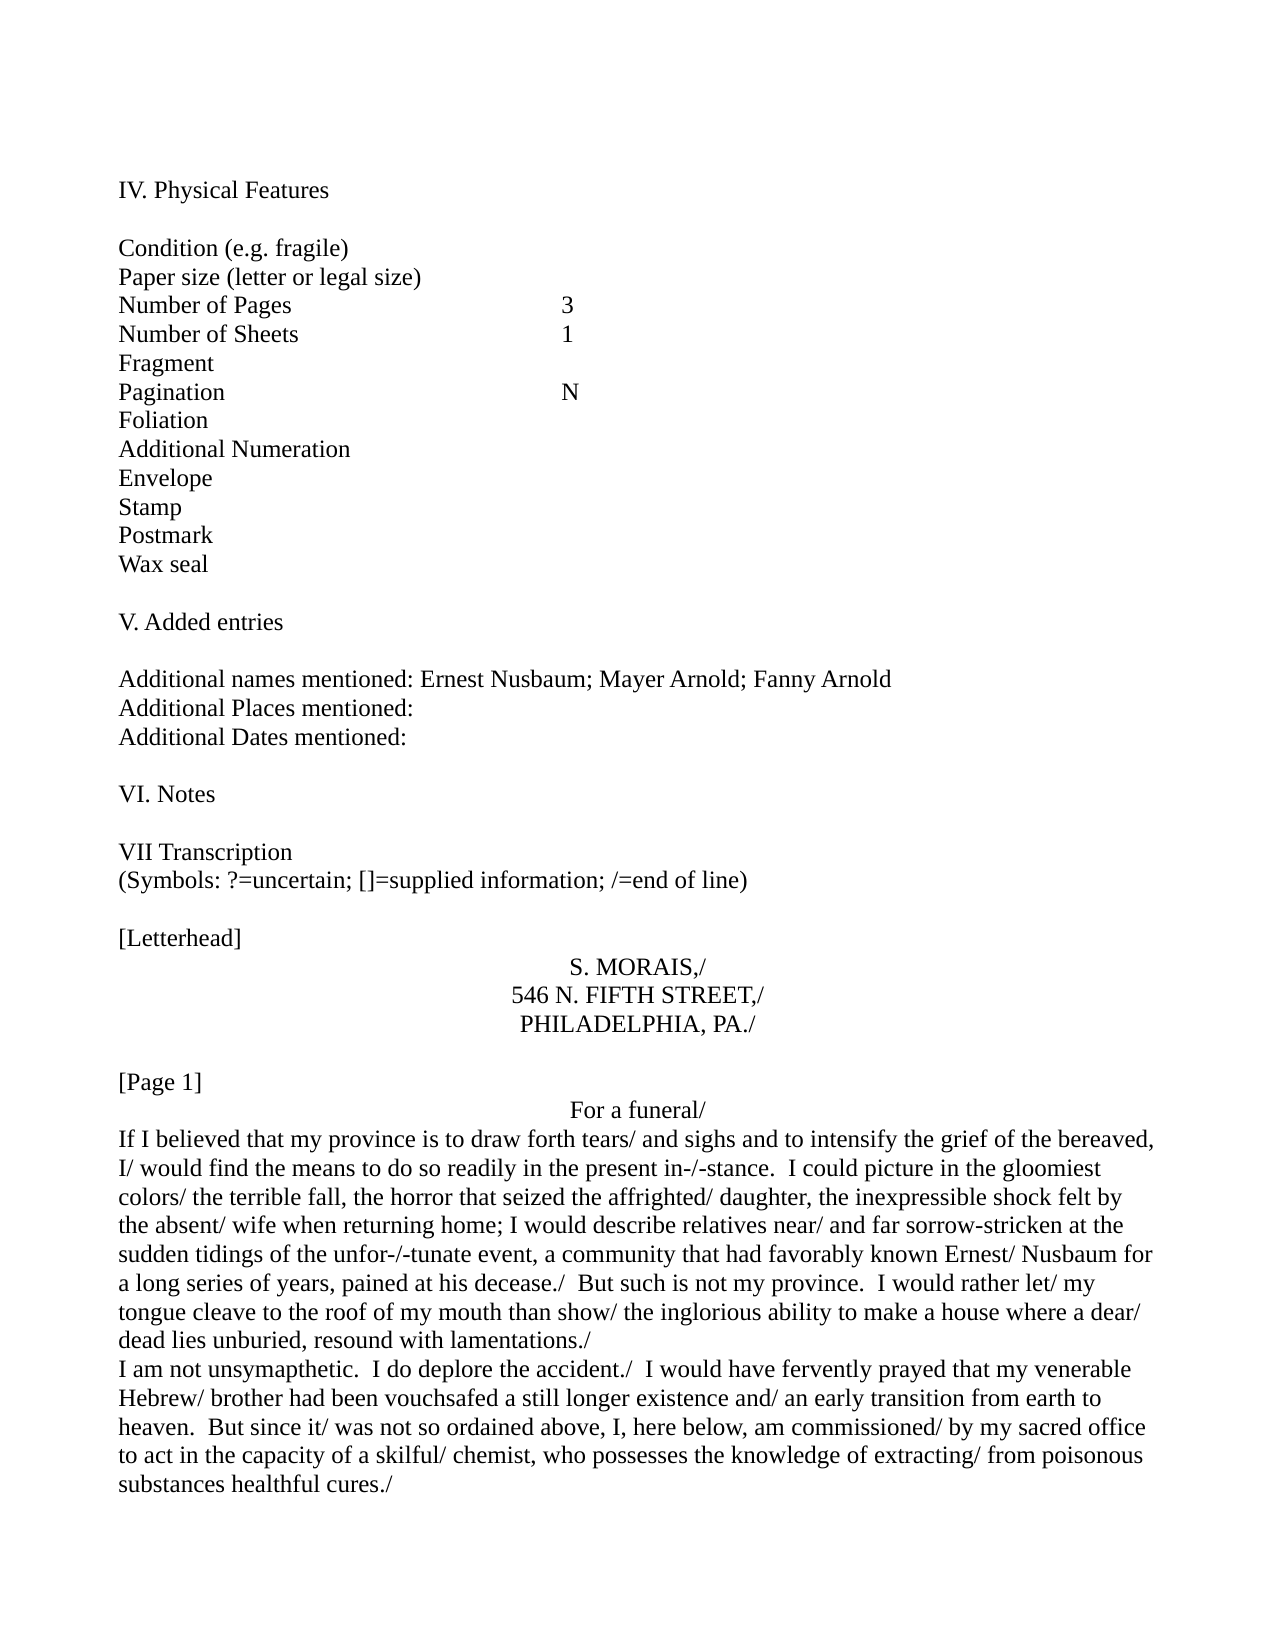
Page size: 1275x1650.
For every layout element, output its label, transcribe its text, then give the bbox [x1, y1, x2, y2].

text Additional Numeration [118, 434, 1157, 463]
text V. Added entries [118, 607, 1157, 636]
text VII Transcription [118, 837, 1157, 866]
text For a funeral/ [118, 1096, 1157, 1124]
text Additional Places mentioned: [118, 693, 1157, 722]
text S. MORAIS,/ [118, 952, 1157, 981]
text VI. Notes [118, 779, 1157, 808]
text Condition (e.g. fragile) [118, 233, 1157, 262]
text Paper size (letter or legal size) [118, 262, 1157, 291]
text If I believed that my province is to draw forth tears/ and sighs and to intensify the grief of the bereaved, I/ would find the means to do so readily in the present in-/-stance. I could picture in the gloomiest colors/ the terrible fall, the horror that seized the affrighted/ daughter, the inexpressible shock felt by the absent/ wife when returning home; I would describe relatives near/ and far sorrow-stricken at the sudden tidings of the unfor-/-tunate event, a community that had favorably known Ernest/ Nusbaum for a long series of years, pained at his decease./ But such is not my province. I would rather let/ my tongue cleave to the roof of my mouth than show/ the inglorious ability to make a house where a dear/ dead lies unburied, resound with lamentations./ [118, 1124, 1157, 1354]
text Number of Sheets 1 [118, 319, 1157, 348]
text [Letterhead] [118, 923, 1157, 952]
text Additional names mentioned: Ernest Nusbaum; Mayer Arnold; Fanny Arnold [118, 664, 1157, 693]
text PHILADELPHIA, PA./ [118, 1009, 1157, 1038]
text Postma rk [118, 521, 1157, 549]
text [Page 1] [118, 1067, 1157, 1096]
text Foliation [118, 406, 1157, 434]
text Stamp [118, 492, 1157, 521]
text Envelope [118, 463, 1157, 492]
text Additional Dates mentioned: [118, 722, 1157, 751]
text Number of Pages 3 [118, 291, 1157, 319]
text Fragment [118, 348, 1157, 377]
text Wax seal [118, 549, 1157, 578]
text I am not unsymapthetic. I do deplore the accident./ I would have fervently prayed that my venerable Hebrew/ brother had been vouchsafed a still longer existence and/ an early transition from earth to heaven. But since it/ was not so ordained above, I, here below, am commissioned/ by my sacred office to act in the capacity of a skilful/ chemist, who possesses the knowledge of extracting/ from poisonous substances healthful cures./ [118, 1354, 1157, 1498]
text Pagination N [118, 377, 1157, 406]
text 546 N. FIFTH STREET,/ [118, 981, 1157, 1009]
text (Symbols: ?=uncertain; []=supplied information; /=end of line) [118, 866, 1157, 894]
text IV. Physical Features [118, 176, 1157, 204]
